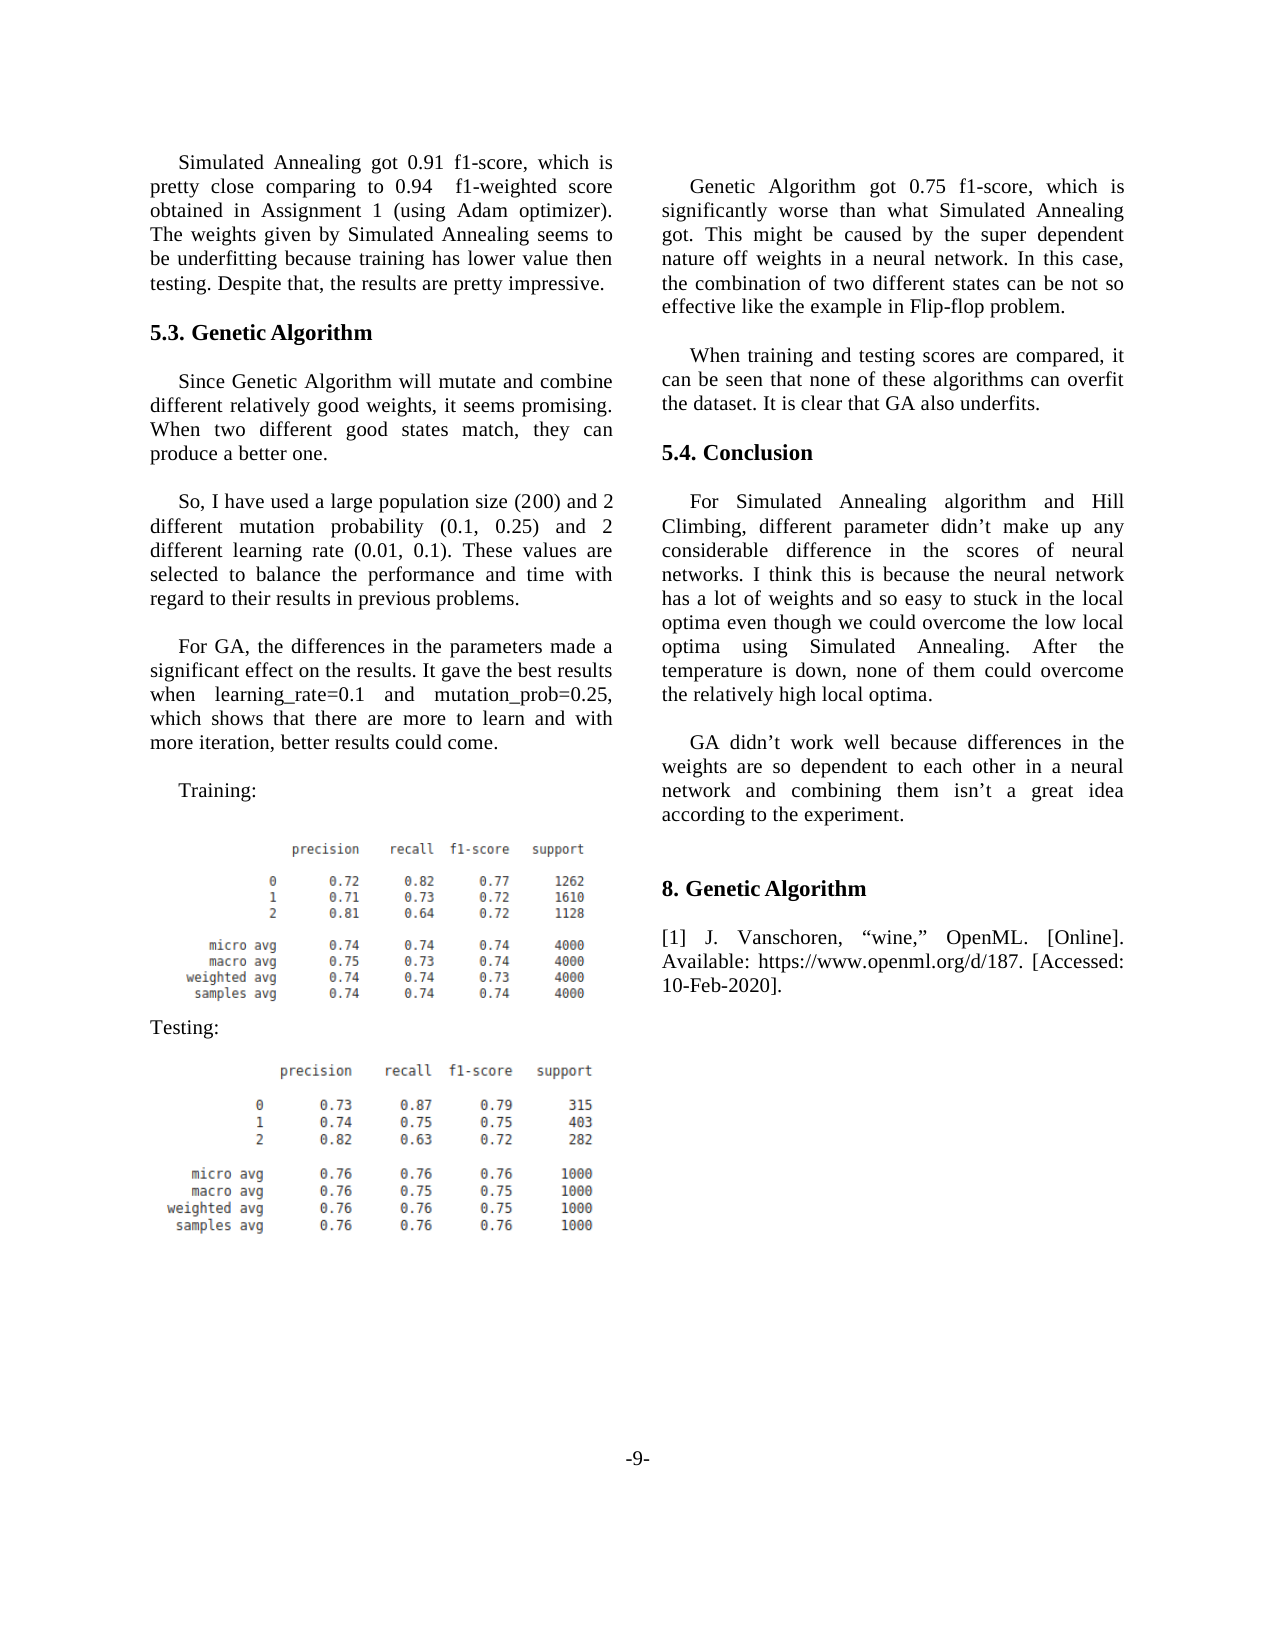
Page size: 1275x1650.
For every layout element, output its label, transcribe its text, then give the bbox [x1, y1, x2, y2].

text GA didn’t work well because differences in the weights are so dependent to each other in a neural network and combining them isn’t a great idea according to the experiment. [662, 730, 1125, 826]
subtitle 5.3. Genetic Algorithm [150, 318, 614, 345]
text Simulated Annealing got 0.91 f1-score, which is pretty close comparing to 0.94 f1-weighted score obtained in Assignment 1 (using Adam optimizer). The weights given by Simulated Annealing seems to be underfitting because training has lower value then testing. Despite that, the results are pretty impressive. [150, 150, 614, 294]
text Testing: [150, 1015, 614, 1039]
text Training: [150, 778, 614, 802]
text For Simulated Annealing algorithm and Hill Climbing, different parameter didn’t make up any considerable difference in the scores of neural networks. I think this is because the neural network has a lot of weights and so easy to stuck in the local optima even though we could overcome the low local optima using Simulated Annealing. After the temperature is down, none of them could overcome the relatively high local optima. [662, 489, 1125, 706]
text [1] J. Vanschoren, “wine,” OpenML. [Online]. Available: https://www.openml.org/d/187. [Accessed: 10-Feb-2020]. [662, 925, 1125, 997]
picture [150, 1062, 614, 1244]
text Genetic Algorithm got 0.75 f1-score, which is significantly worse than what Simulated Annealing got. This might be caused by the super dependent nature off weights in a neural network. In this case, the combination of two different states can be not so effective like the example in Flip-flop problem. [662, 174, 1125, 318]
text Since Genetic Algorithm will mutate and combine different relatively good weights, it seems promising. When two different good states match, they can produce a better one. [150, 369, 614, 465]
subtitle 5.4. Conclusion [662, 439, 1125, 465]
picture [150, 826, 614, 1015]
text So, I have used a large population size (200) and 2 different mutation probability (0.1, 0.25) and 2 different learning rate (0.01, 0.1). These values are selected to balance the performance and time with regard to their results in previous problems. [150, 489, 614, 610]
text For GA, the differences in the parameters made a significant effect on the results. It gave the best results when learning_rate=0.1 and mutation_prob=0.25, which shows that there are more to learn and with more iteration, better results could come. [150, 634, 614, 754]
text When training and testing scores are compared, it can be seen that none of these algorithms can overfit the dataset. It is clear that GA also underfits. [662, 342, 1125, 415]
subtitle 8. Genetic Algorithm [662, 874, 1125, 901]
